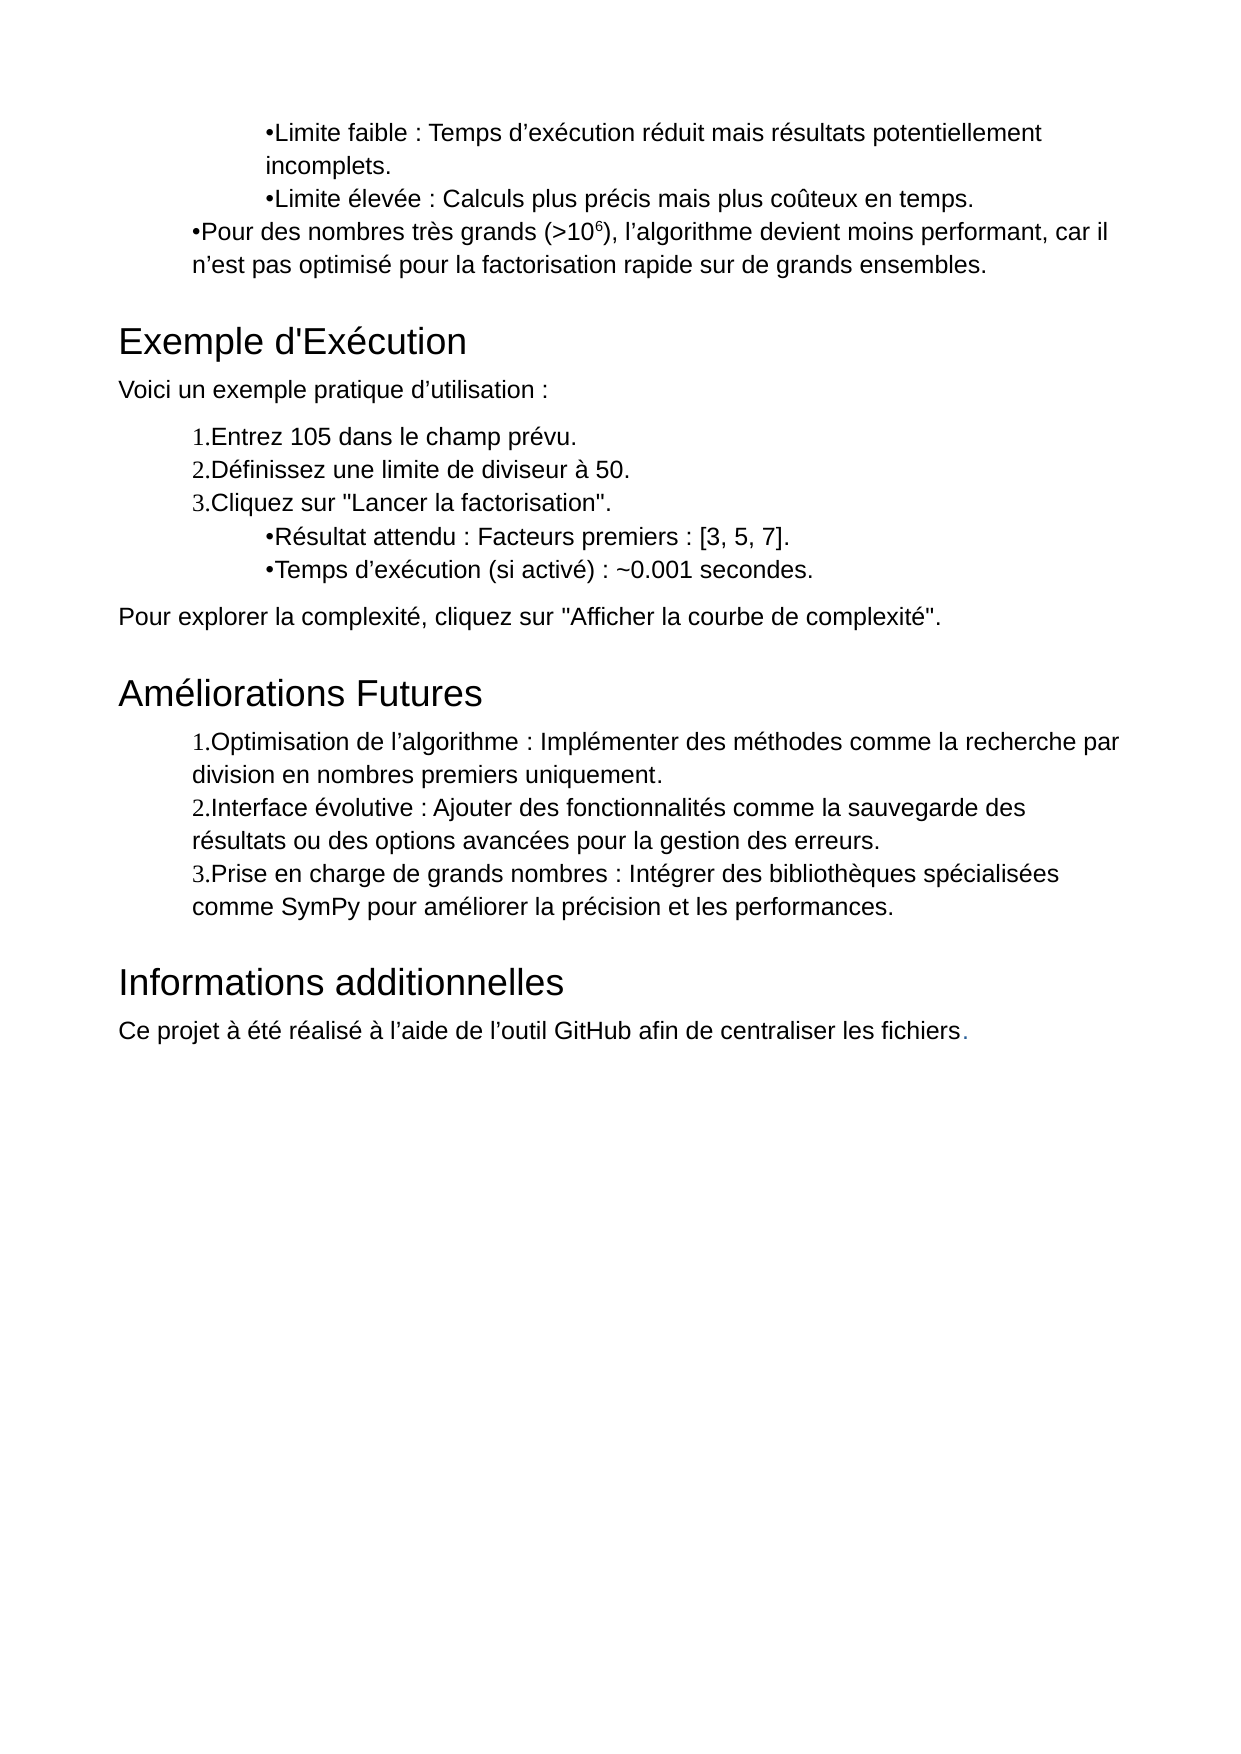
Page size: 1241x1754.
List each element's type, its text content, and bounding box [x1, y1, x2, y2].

subtitle Informations additionnelles [118, 960, 1122, 1003]
text Voici un exemple pratique d’utilisation : [118, 374, 1122, 403]
list Entrez 105 dans le champ prévu. [118, 422, 1122, 451]
list Limite faible : Temps d’exécution réduit mais résultats potentiellement incomplets. [118, 118, 1122, 180]
list Définissez une limite de diviseur à 50. [118, 455, 1122, 484]
list Prise en charge de grands nombres : Intégrer des bibliothèques spécialisées comme SymPy pour améliorer la précision et les performances. [118, 859, 1122, 921]
list Limite élevée : Calculs plus précis mais plus coûteux en temps. [118, 184, 1122, 213]
subtitle Améliorations Futures [118, 671, 1122, 714]
list Optimisation de l’algorithme : Implémenter des méthodes comme la recherche par division en nombres premiers uniquement. [118, 726, 1122, 788]
list Cliquez sur "Lancer la factorisation". [118, 488, 1122, 517]
list Pour des nombres très grands (>106), l’algorithme devient moins performant, car il n’est pas optimisé pour la factorisation rapide sur de grands ensembles. [118, 217, 1122, 279]
text Ce projet à été réalisé à l’aide de l’outil GitHub afin de centraliser les fichiers. [118, 1016, 1122, 1045]
list Résultat attendu : Facteurs premiers : [3, 5, 7]. [118, 522, 1122, 550]
subtitle Exemple d'Exécution [118, 319, 1122, 362]
list Temps d’exécution (si activé) : ~0.001 secondes. [118, 555, 1122, 583]
text Pour explorer la complexité, cliquez sur "Afficher la courbe de complexité". [118, 602, 1122, 631]
list Interface évolutive : Ajouter des fonctionnalités comme la sauvegarde des résultats ou des options avancées pour la gestion des erreurs. [118, 793, 1122, 854]
